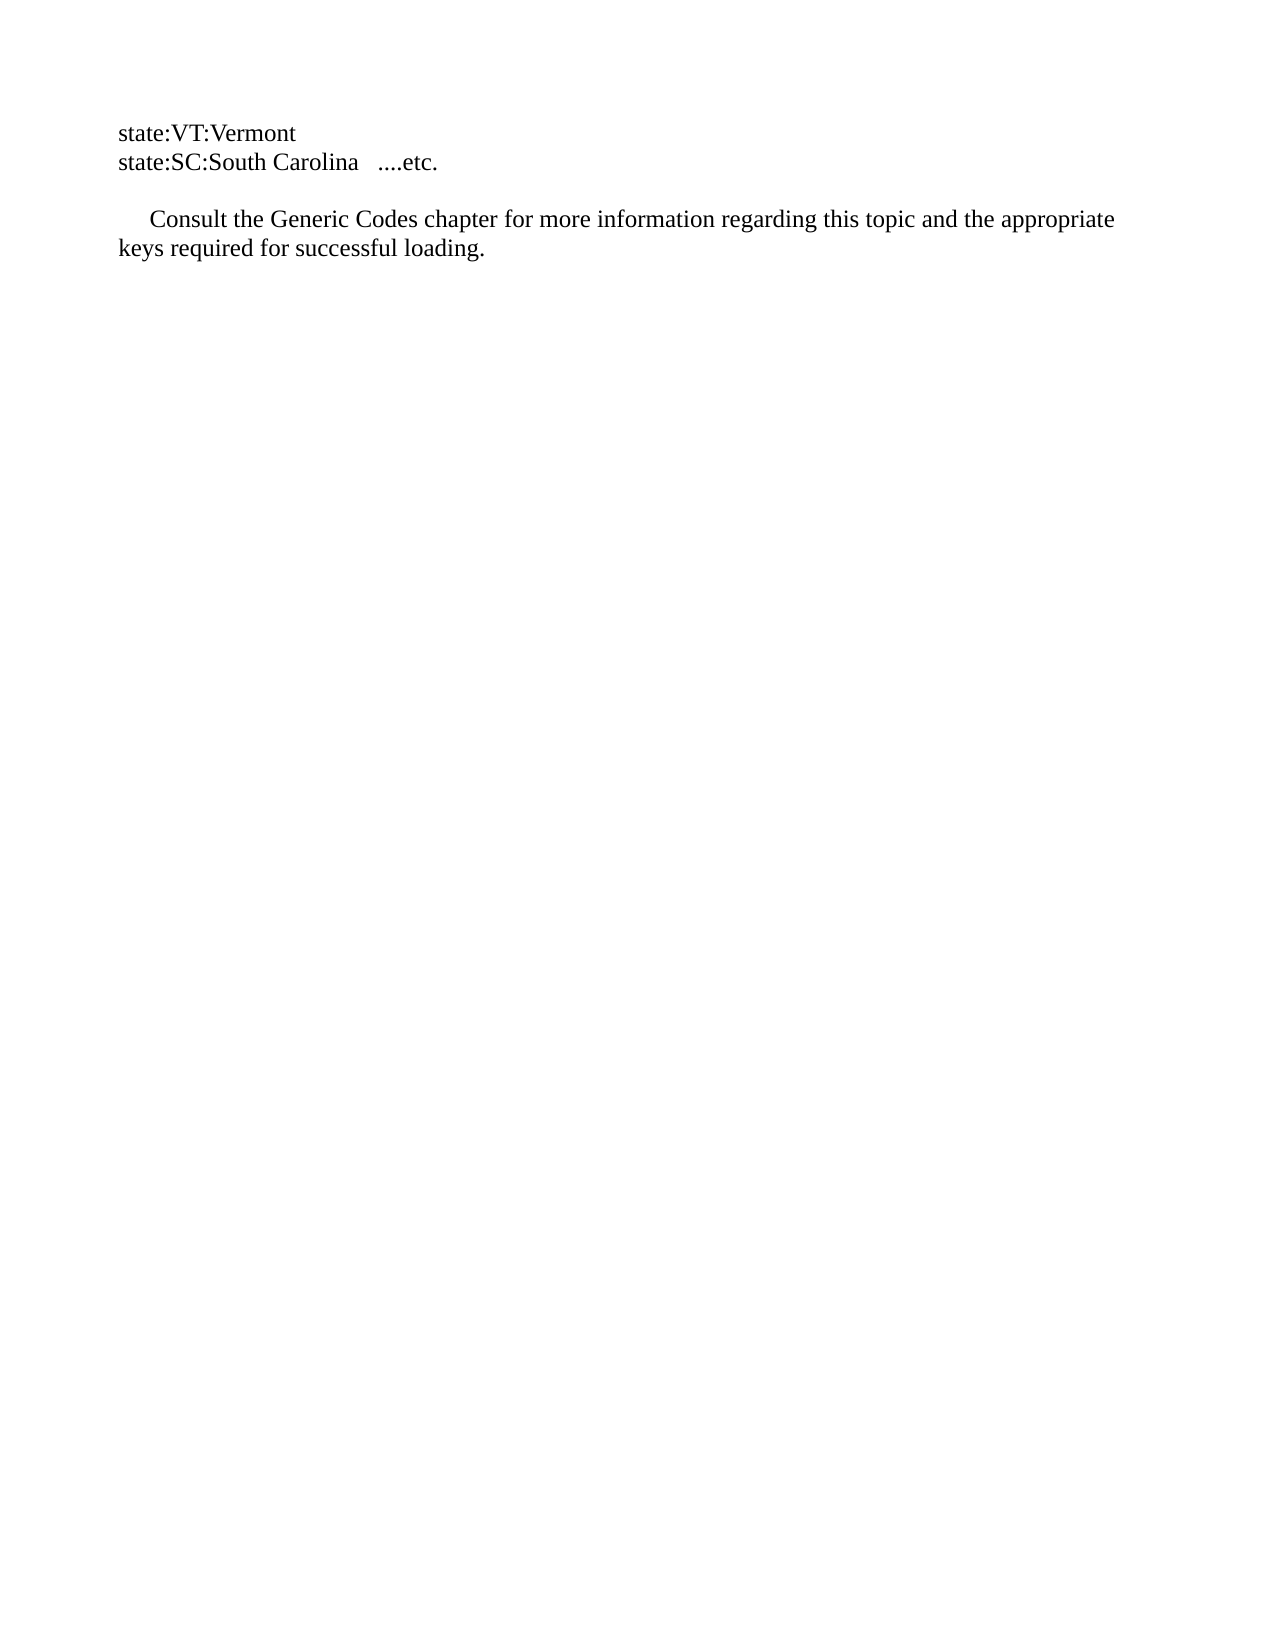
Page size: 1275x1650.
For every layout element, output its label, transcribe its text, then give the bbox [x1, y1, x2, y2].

text state:SC:South Carolina ....etc. [118, 147, 1157, 176]
text Consult the Generic Codes chapter for more information regarding this topic and the appropriate keys required for successful loading. [118, 204, 1157, 262]
text state:VT:Vermont [118, 118, 1157, 147]
